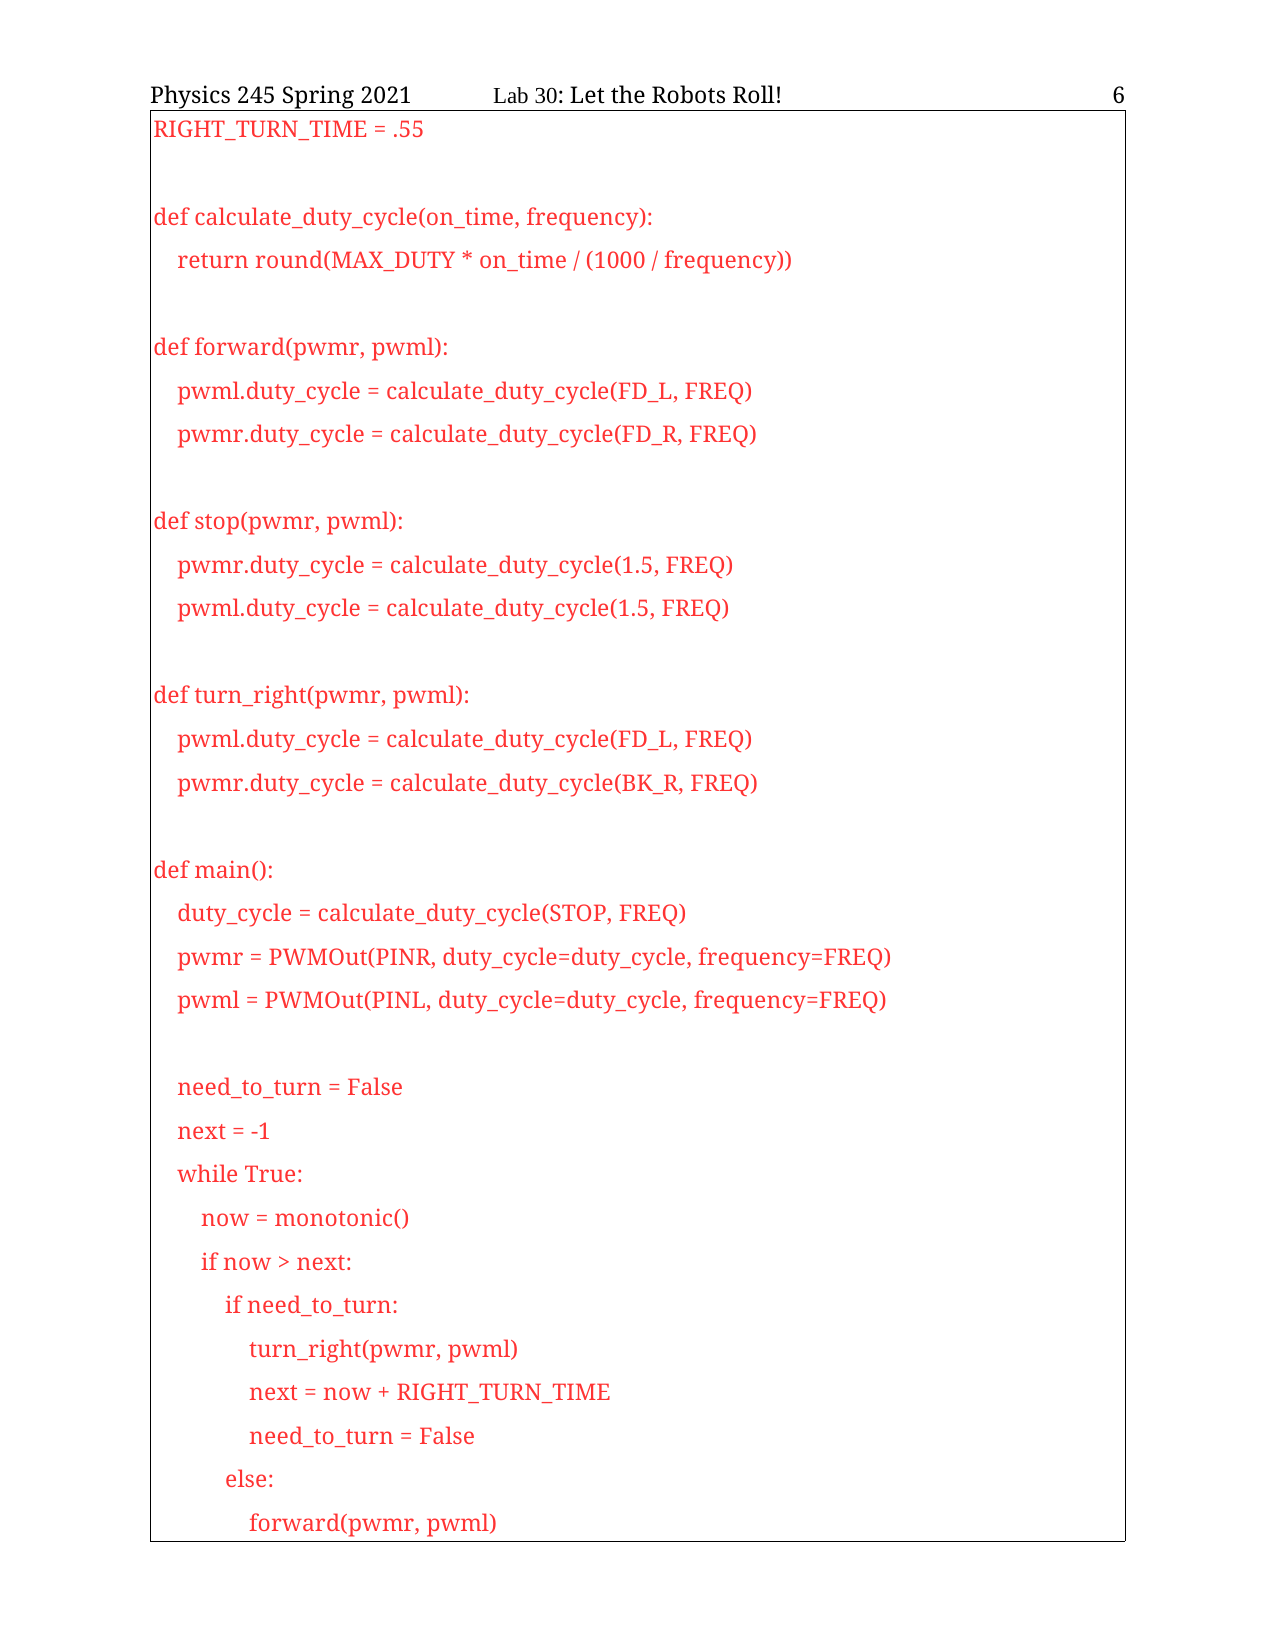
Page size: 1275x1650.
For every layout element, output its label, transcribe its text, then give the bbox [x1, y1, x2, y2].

text pwmr = PWMOut(PINR, duty_cycle=duty_cycle, frequency=FREQ) [151, 937, 1125, 972]
text return round(MAX_DUTY * on_time / (1000 / frequency)) [151, 241, 1125, 275]
text pwml.duty_cycle = calculate_duty_cycle(1.5, FREQ) [151, 589, 1125, 623]
text duty_cycle = calculate_duty_cycle(STOP, FREQ) [151, 894, 1125, 928]
text pwml.duty_cycle = calculate_duty_cycle(FD_L, FREQ) [151, 371, 1125, 406]
text def main(): [151, 850, 1125, 884]
text next = now + RIGHT_TURN_TIME [151, 1373, 1125, 1407]
text pwmr.duty_cycle = calculate_duty_cycle(1.5, FREQ) [151, 546, 1125, 580]
text while True: [151, 1155, 1125, 1189]
text def turn_right(pwmr, pwml): [151, 676, 1125, 710]
text now = monotonic() [151, 1199, 1125, 1233]
text RIGHT_TURN_TIME = .55 [151, 111, 1125, 144]
text else: [151, 1460, 1125, 1494]
text pwmr.duty_cycle = calculate_duty_cycle(FD_R, FREQ) [151, 415, 1125, 449]
text next = -1 [151, 1112, 1125, 1146]
text def stop(pwmr, pwml): [151, 502, 1125, 536]
text if now > next: [151, 1242, 1125, 1276]
text def forward(pwmr, pwml): [151, 328, 1125, 362]
text turn_right(pwmr, pwml) [151, 1329, 1125, 1363]
text need_to_turn = False [151, 1068, 1125, 1102]
text pwml = PWMOut(PINL, duty_cycle=duty_cycle, frequency=FREQ) [151, 981, 1125, 1015]
text pwml.duty_cycle = calculate_duty_cycle(FD_L, FREQ) [151, 720, 1125, 754]
text need_to_turn = False [151, 1416, 1125, 1451]
text if need_to_turn: [151, 1286, 1125, 1320]
text pwmr.duty_cycle = calculate_duty_cycle(BK_R, FREQ) [151, 763, 1125, 797]
text forward(pwmr, pwml) [151, 1503, 1125, 1541]
text def calculate_duty_cycle(on_time, frequency): [151, 197, 1125, 231]
